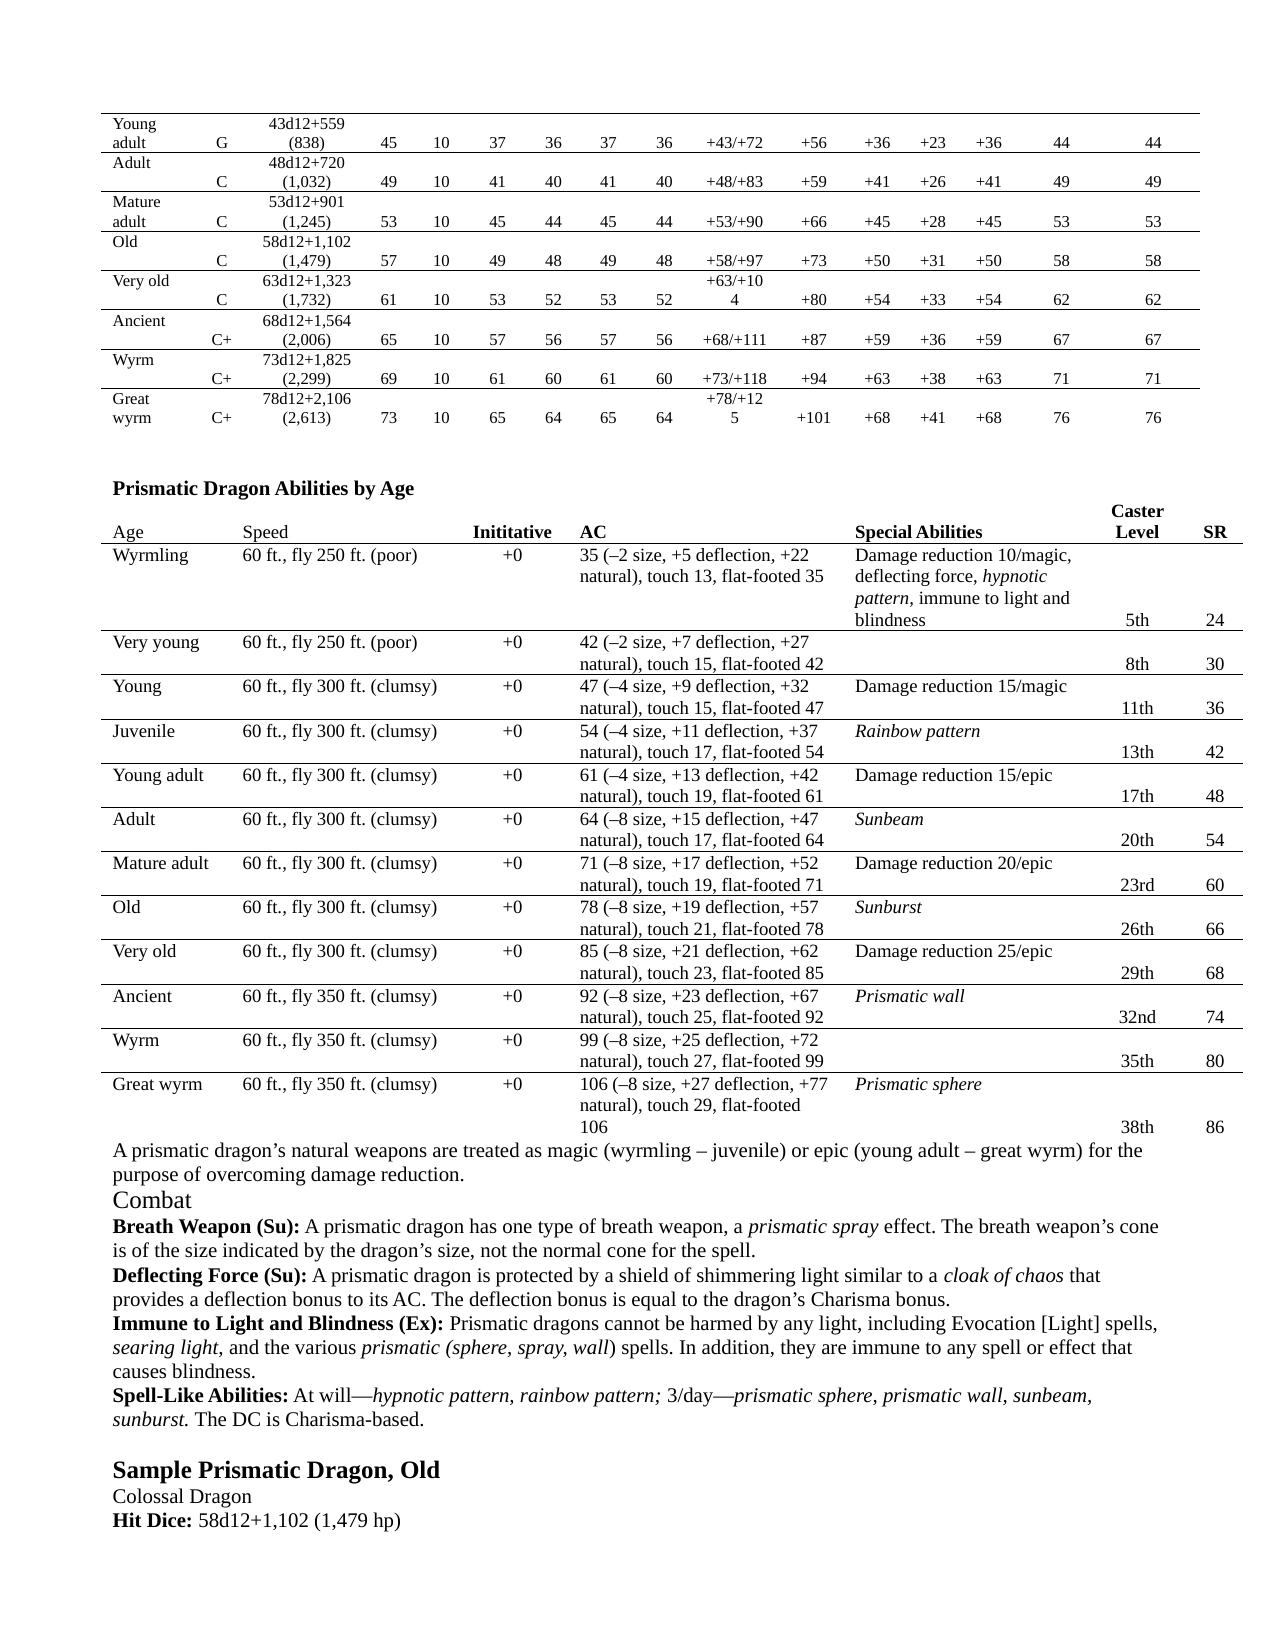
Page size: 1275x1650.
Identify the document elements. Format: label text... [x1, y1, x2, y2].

table_cell 74 [1187, 985, 1243, 1028]
table_cell 10 [415, 114, 467, 152]
table_cell C [192, 232, 251, 270]
table_cell 41 [579, 153, 637, 191]
table_cell Damage reduction 15/magic [844, 675, 1087, 718]
table_cell [844, 631, 1087, 674]
table_cell 38th [1088, 1073, 1187, 1137]
table_cell 58d12+1,102 (1,479) [251, 232, 362, 270]
table_header Age [101, 500, 231, 543]
table_cell 44 [1017, 114, 1106, 152]
text Immune to Light and Blindness (Ex): Prismatic dragons cannot be harmed by any light, including Evocation [Light] spells, searing light, and the various prismatic (sphere, spray, wall) spells. In addition, they are immune to any spell or effect that causes blindness. [112, 1311, 1162, 1383]
table_header Speed [231, 500, 456, 543]
table_cell 68 [1187, 940, 1243, 983]
table_cell 60 ft., fly 350 ft. (clumsy) [231, 1029, 456, 1072]
table_cell 106 (–8 size, +27 deflection, +77 natural), touch 29, flat-footed 106 [568, 1073, 844, 1137]
table_cell 56 [637, 310, 691, 349]
table_cell 10 [415, 350, 467, 388]
table_cell 62 [1106, 271, 1200, 309]
table_cell Great wyrm [101, 389, 192, 427]
table_cell 53 [468, 271, 527, 309]
table_cell Very young [101, 631, 231, 674]
table_cell 60 ft., fly 350 ft. (clumsy) [231, 985, 456, 1028]
text A prismatic dragon’s natural weapons are treated as magic (wyrmling – juvenile) or epic (young adult – great wyrm) for the purpose of overcoming damage reduction. [112, 1137, 1162, 1186]
table_cell 60 ft., fly 250 ft. (poor) [231, 631, 456, 674]
table_cell +101 [778, 389, 849, 427]
table_cell 76 [1017, 389, 1106, 427]
table_cell C [192, 153, 251, 191]
table_cell Young [101, 675, 231, 718]
table_cell +73 [778, 232, 849, 270]
table_cell 57 [579, 310, 637, 349]
table_cell +59 [778, 153, 849, 191]
table_cell 67 [1106, 310, 1200, 349]
table_cell G [192, 114, 251, 152]
table_cell 60 ft., fly 350 ft. (clumsy) [231, 1073, 456, 1137]
table_cell 45 [363, 114, 415, 152]
table_cell +28 [905, 192, 961, 231]
table_cell +48/+83 [691, 153, 778, 191]
table_cell Old [101, 232, 192, 270]
table_cell 48 [637, 232, 691, 270]
table_cell 40 [637, 153, 691, 191]
table_cell Damage reduction 10/magic, deflecting force, hypnotic pattern, immune to light and blindness [844, 544, 1087, 630]
table_cell +0 [456, 544, 568, 630]
table_cell +0 [456, 631, 568, 674]
table_cell 42 (–2 size, +7 deflection, +27 natural), touch 15, flat-footed 42 [568, 631, 844, 674]
table_cell 45 [579, 192, 637, 231]
table_cell 8th [1088, 631, 1187, 674]
table_cell 53 [579, 271, 637, 309]
table_cell 85 (–8 size, +21 deflection, +62 natural), touch 23, flat-footed 85 [568, 940, 844, 983]
table_cell Wyrm [101, 1029, 231, 1072]
table_cell 60 [637, 350, 691, 388]
table_cell 60 ft., fly 300 ft. (clumsy) [231, 675, 456, 718]
text Deflecting Force (Su): A prismatic dragon is protected by a shield of shimmering light similar to a cloak of chaos that provides a deflection bonus to its AC. The deflection bonus is equal to the dragon’s Charisma bonus. [112, 1262, 1162, 1311]
table_cell 60 ft., fly 300 ft. (clumsy) [231, 896, 456, 939]
table_cell 23rd [1088, 852, 1187, 895]
table_cell 62 [1017, 271, 1106, 309]
table_cell 47 (–4 size, +9 deflection, +32 natural), touch 15, flat-footed 47 [568, 675, 844, 718]
table_cell 73 [363, 389, 415, 427]
table_cell 44 [528, 192, 579, 231]
table_cell 80 [1187, 1029, 1243, 1072]
table_cell 76 [1106, 389, 1200, 427]
table_cell 99 (–8 size, +25 deflection, +72 natural), touch 27, flat-footed 99 [568, 1029, 844, 1072]
table_cell +80 [778, 271, 849, 309]
text Spell-Like Abilities: At will—hypnotic pattern, rainbow pattern; 3/day—prismatic sphere, prismatic wall, sunbeam, sunburst. The DC is Charisma-based. [112, 1383, 1162, 1431]
table_cell 53d12+901 (1,245) [251, 192, 362, 231]
table_cell 60 ft., fly 300 ft. (clumsy) [231, 720, 456, 763]
table_cell 45 [468, 192, 527, 231]
table_header Special Abilities [844, 500, 1087, 543]
table_cell 73d12+1,825 (2,299) [251, 350, 362, 388]
table_cell 58 [1106, 232, 1200, 270]
table_cell +0 [456, 985, 568, 1028]
table_cell C [192, 192, 251, 231]
table_cell 54 [1187, 808, 1243, 851]
table_cell 35 (–2 size, +5 deflection, +22 natural), touch 13, flat-footed 35 [568, 544, 844, 630]
table_cell +59 [849, 310, 905, 349]
table_cell 30 [1187, 631, 1243, 674]
table_cell 17th [1088, 764, 1187, 807]
table_cell 61 [579, 350, 637, 388]
table_cell 44 [1106, 114, 1200, 152]
table_cell Wyrmling [101, 544, 231, 630]
table_cell Damage reduction 25/epic [844, 940, 1087, 983]
table_cell 49 [363, 153, 415, 191]
table_cell Sunbeam [844, 808, 1087, 851]
table_cell 58 [1017, 232, 1106, 270]
table_cell 53 [1017, 192, 1106, 231]
table_cell Adult [101, 153, 192, 191]
table_cell +43/+72 [691, 114, 778, 152]
table_cell 61 (–4 size, +13 deflection, +42 natural), touch 19, flat-footed 61 [568, 764, 844, 807]
table_cell +33 [905, 271, 961, 309]
subtitle Sample Prismatic Dragon, Old [112, 1455, 1162, 1484]
table_cell Wyrm [101, 350, 192, 388]
table_cell 69 [363, 350, 415, 388]
text Breath Weapon (Su): A prismatic dragon has one type of breath weapon, a prismatic spray effect. The breath weapon’s cone is of the size indicated by the dragon’s size, not the normal cone for the spell. [112, 1214, 1162, 1262]
table_cell 64 [528, 389, 579, 427]
table_cell Mature adult [101, 852, 231, 895]
table_cell 56 [528, 310, 579, 349]
table_cell +66 [778, 192, 849, 231]
table_cell 57 [468, 310, 527, 349]
text Colossal Dragon [112, 1484, 1162, 1508]
table_header AC [568, 500, 844, 543]
table_cell 65 [468, 389, 527, 427]
table_cell +0 [456, 764, 568, 807]
table_cell +0 [456, 852, 568, 895]
table_cell Rainbow pattern [844, 720, 1087, 763]
table_cell +68 [849, 389, 905, 427]
table_cell Old [101, 896, 231, 939]
table_cell +45 [961, 192, 1017, 231]
table_cell Ancient [101, 310, 192, 349]
table_cell 78 (–8 size, +19 deflection, +57 natural), touch 21, flat-footed 78 [568, 896, 844, 939]
table_cell Damage reduction 20/epic [844, 852, 1087, 895]
table_cell C+ [192, 389, 251, 427]
table_cell 65 [579, 389, 637, 427]
table_cell +54 [849, 271, 905, 309]
table_cell +50 [961, 232, 1017, 270]
table_cell +63 [849, 350, 905, 388]
table_cell 48 [1187, 764, 1243, 807]
text Hit Dice: 58d12+1,102 (1,479 hp) [112, 1508, 1162, 1532]
table_cell +36 [961, 114, 1017, 152]
table_cell +53/+90 [691, 192, 778, 231]
table_cell 63d12+1,323 (1,732) [251, 271, 362, 309]
table_cell 40 [528, 153, 579, 191]
table_cell 53 [363, 192, 415, 231]
table_cell +0 [456, 720, 568, 763]
table_cell +0 [456, 675, 568, 718]
table_cell +31 [905, 232, 961, 270]
table_cell C [192, 271, 251, 309]
table_cell Adult [101, 808, 231, 851]
table_cell 48d12+720 (1,032) [251, 153, 362, 191]
table_header Caster Level [1088, 500, 1187, 543]
table_cell +63 [961, 350, 1017, 388]
table_cell 36 [637, 114, 691, 152]
table_cell 10 [415, 271, 467, 309]
table_cell +58/+97 [691, 232, 778, 270]
table_cell Mature adult [101, 192, 192, 231]
table_cell +56 [778, 114, 849, 152]
table_cell +41 [849, 153, 905, 191]
table_cell 71 [1017, 350, 1106, 388]
table_cell 61 [468, 350, 527, 388]
table_cell +36 [905, 310, 961, 349]
table_cell 49 [468, 232, 527, 270]
table_cell [844, 1029, 1087, 1072]
table_cell 10 [415, 310, 467, 349]
table_cell 43d12+559 (838) [251, 114, 362, 152]
table_cell Very old [101, 940, 231, 983]
table_cell +73/+118 [691, 350, 778, 388]
table_cell 10 [415, 153, 467, 191]
table_cell 78d12+2,106 (2,613) [251, 389, 362, 427]
table_cell 36 [528, 114, 579, 152]
table_cell 68d12+1,564 (2,006) [251, 310, 362, 349]
table_cell +0 [456, 1073, 568, 1137]
text Combat [112, 1186, 1162, 1214]
table_cell Very old [101, 271, 192, 309]
table_cell +50 [849, 232, 905, 270]
table_cell Sunburst [844, 896, 1087, 939]
table_cell Young adult [101, 764, 231, 807]
table_cell +26 [905, 153, 961, 191]
table_cell 42 [1187, 720, 1243, 763]
table_cell 10 [415, 192, 467, 231]
table_cell +0 [456, 896, 568, 939]
table_cell 65 [363, 310, 415, 349]
table_cell +41 [961, 153, 1017, 191]
table_cell 67 [1017, 310, 1106, 349]
table_cell 29th [1088, 940, 1187, 983]
table_cell Young adult [101, 114, 192, 152]
table_header SR [1187, 500, 1243, 543]
table_cell 66 [1187, 896, 1243, 939]
table_cell +54 [961, 271, 1017, 309]
table_cell 60 ft., fly 300 ft. (clumsy) [231, 940, 456, 983]
table_cell C+ [192, 310, 251, 349]
table_cell 60 ft., fly 250 ft. (poor) [231, 544, 456, 630]
table_cell 71 [1106, 350, 1200, 388]
table_cell 37 [579, 114, 637, 152]
table_cell +38 [905, 350, 961, 388]
table_cell 57 [363, 232, 415, 270]
table_cell 54 (–4 size, +11 deflection, +37 natural), touch 17, flat-footed 54 [568, 720, 844, 763]
table_cell +0 [456, 940, 568, 983]
table_cell 64 [637, 389, 691, 427]
table_cell 52 [637, 271, 691, 309]
table_cell +0 [456, 808, 568, 851]
table_cell C+ [192, 350, 251, 388]
table_cell 49 [1017, 153, 1106, 191]
table_cell 60 [1187, 852, 1243, 895]
table_cell +45 [849, 192, 905, 231]
table_cell 41 [468, 153, 527, 191]
table_cell 20th [1088, 808, 1187, 851]
table_cell 26th [1088, 896, 1187, 939]
table_cell +63/+104 [691, 271, 778, 309]
table_cell 13th [1088, 720, 1187, 763]
table_cell 24 [1187, 544, 1243, 630]
table_cell +87 [778, 310, 849, 349]
table_cell 44 [637, 192, 691, 231]
table_cell 32nd [1088, 985, 1187, 1028]
table_header Inititative [456, 500, 568, 543]
table_cell Ancient [101, 985, 231, 1028]
table_cell 5th [1088, 544, 1187, 630]
table_cell 60 [528, 350, 579, 388]
table_cell +78/+125 [691, 389, 778, 427]
table_cell 36 [1187, 675, 1243, 718]
table_cell 37 [468, 114, 527, 152]
table_cell 60 ft., fly 300 ft. (clumsy) [231, 808, 456, 851]
table_cell +23 [905, 114, 961, 152]
table_cell Great wyrm [101, 1073, 231, 1137]
table_cell 49 [1106, 153, 1200, 191]
table_cell +0 [456, 1029, 568, 1072]
table_cell 71 (–8 size, +17 deflection, +52 natural), touch 19, flat-footed 71 [568, 852, 844, 895]
table_cell +68/+111 [691, 310, 778, 349]
table_cell 64 (–8 size, +15 deflection, +47 natural), touch 17, flat-footed 64 [568, 808, 844, 851]
table_cell 92 (–8 size, +23 deflection, +67 natural), touch 25, flat-footed 92 [568, 985, 844, 1028]
table_cell 48 [528, 232, 579, 270]
table_cell +41 [905, 389, 961, 427]
table_cell 35th [1088, 1029, 1187, 1072]
table_cell 49 [579, 232, 637, 270]
table_cell 10 [415, 389, 467, 427]
table_cell +94 [778, 350, 849, 388]
table_cell 10 [415, 232, 467, 270]
table_cell +36 [849, 114, 905, 152]
table_cell 86 [1187, 1073, 1243, 1137]
table_cell 11th [1088, 675, 1187, 718]
table_cell 61 [363, 271, 415, 309]
table_cell +59 [961, 310, 1017, 349]
table_cell 60 ft., fly 300 ft. (clumsy) [231, 764, 456, 807]
table_cell Juvenile [101, 720, 231, 763]
table_cell Prismatic sphere [844, 1073, 1087, 1137]
table_cell +68 [961, 389, 1017, 427]
table_cell Damage reduction 15/epic [844, 764, 1087, 807]
table_cell Prismatic wall [844, 985, 1087, 1028]
table_cell 60 ft., fly 300 ft. (clumsy) [231, 852, 456, 895]
table_cell 52 [528, 271, 579, 309]
text Prismatic Dragon Abilities by Age [112, 476, 1162, 500]
table_cell 53 [1106, 192, 1200, 231]
